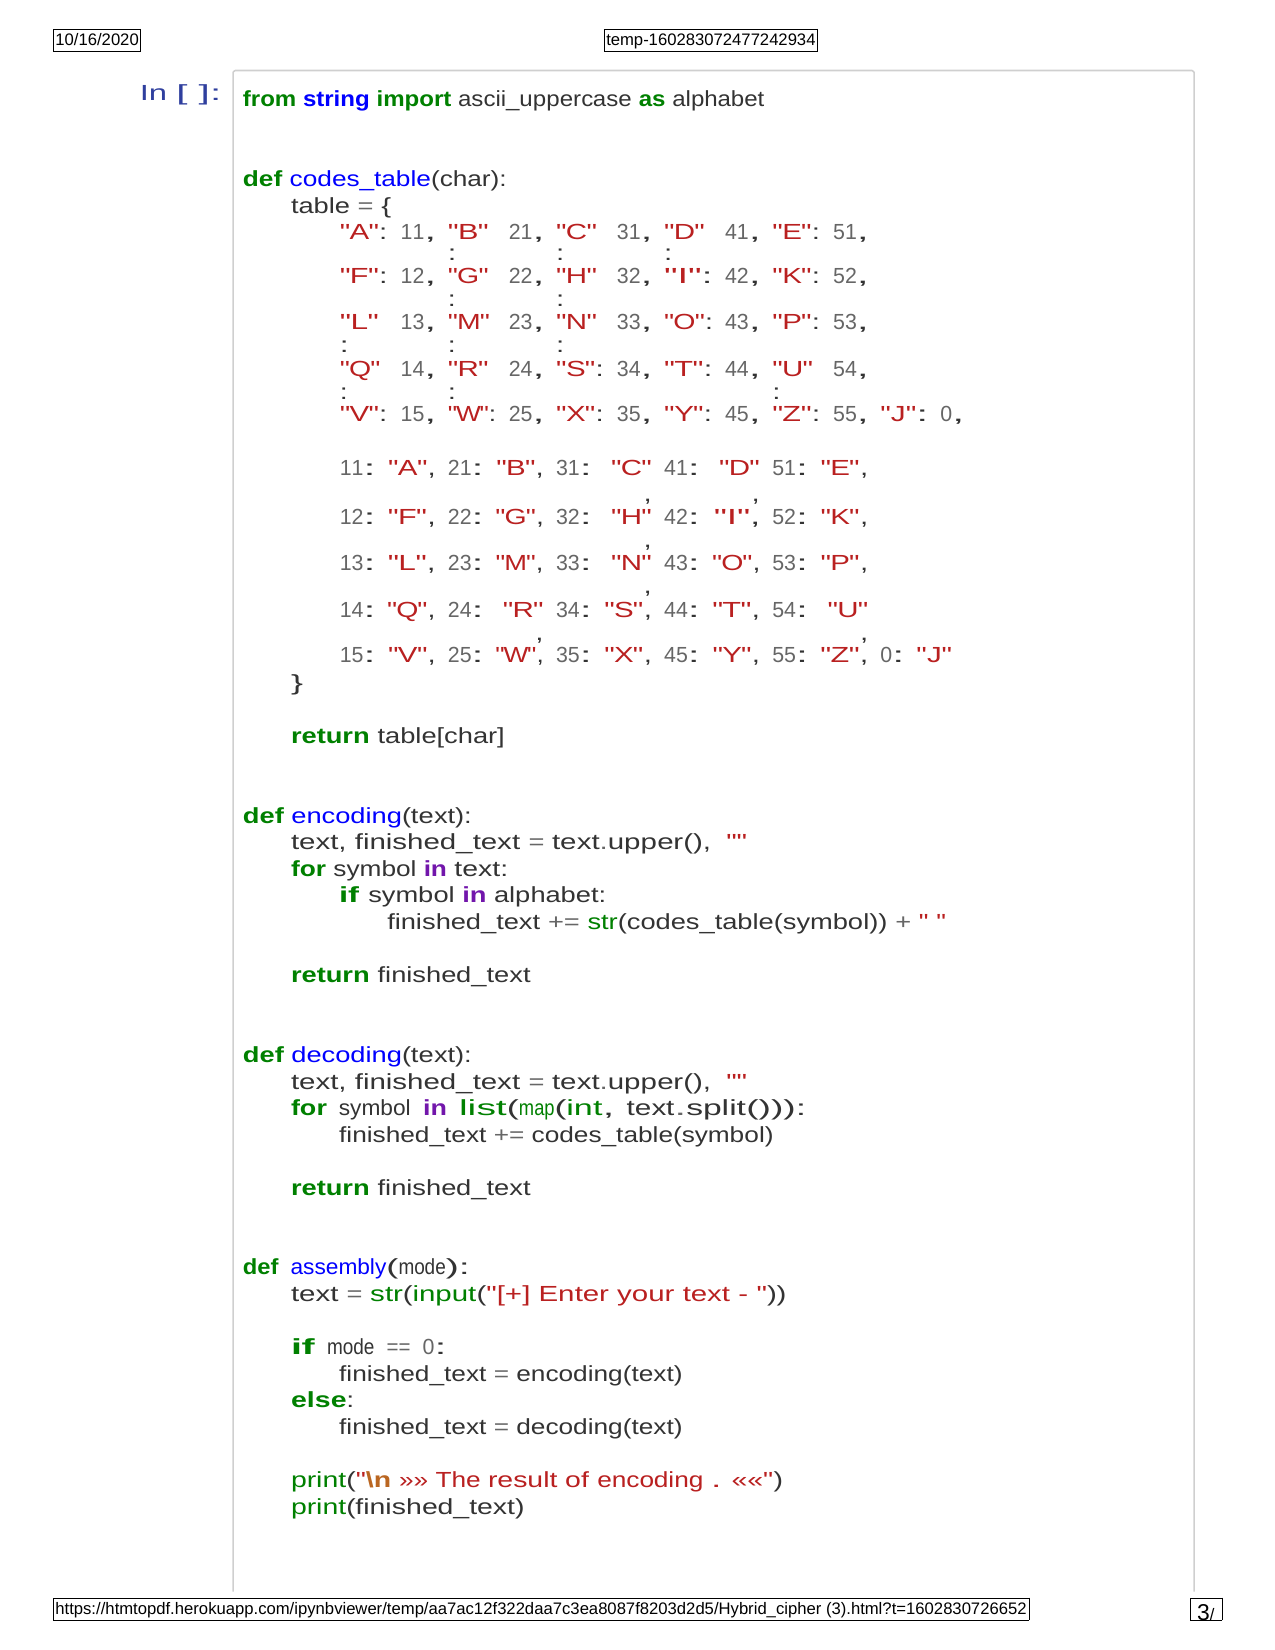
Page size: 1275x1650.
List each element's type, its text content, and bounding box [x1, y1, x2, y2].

table_cell 12: [334, 506, 388, 552]
table_cell 54: [767, 599, 821, 645]
table_cell "W", [496, 645, 550, 669]
table_cell 13, [388, 311, 442, 358]
table_cell 41: [659, 428, 713, 506]
table_cell "U": [767, 358, 821, 404]
table_cell "Y": [659, 404, 713, 428]
table_cell "A", [388, 428, 442, 506]
table_header "D": [659, 223, 713, 265]
table_cell "R", [496, 599, 550, 645]
table_cell "Z": [767, 404, 821, 428]
text finished_text += str(codes_table(symbol)) + " " [387, 909, 1185, 934]
table_cell "T", [713, 599, 767, 645]
text if symbol in alphabet: [339, 882, 1185, 908]
table_cell "I": [659, 265, 713, 311]
table_cell 23, [496, 311, 550, 358]
table_cell 14, [388, 358, 442, 404]
table_cell 53: [767, 552, 821, 598]
table_cell "N", [604, 552, 658, 598]
table_cell "U", [821, 599, 875, 645]
text text = str(input("[+] Enter your text - ")) [291, 1281, 1185, 1306]
text for symbol in text: [291, 856, 1185, 881]
table_cell [875, 552, 911, 598]
table_cell "F": [334, 265, 388, 311]
text finished_text = encoding(text) [339, 1361, 1185, 1386]
table_cell 35, [604, 404, 658, 428]
table_cell "M": [442, 311, 496, 358]
table_cell "H": [550, 265, 604, 311]
table_cell "I", [713, 506, 767, 552]
table_cell 33, [604, 311, 658, 358]
text if mode == 0: [291, 1334, 1185, 1359]
table_cell 22: [442, 506, 496, 552]
table_cell "O": [659, 311, 713, 358]
table_cell 22, [496, 265, 550, 311]
table_cell 42, [713, 265, 767, 311]
subtitle else: [291, 1387, 1185, 1412]
table_cell [911, 599, 971, 645]
table_cell "R": [442, 358, 496, 404]
table_cell 44, [713, 358, 767, 404]
text def assembly(mode): [243, 1254, 1185, 1279]
table_header "C": [550, 223, 604, 265]
table_cell "Z", [821, 645, 875, 669]
table_header "A": [334, 223, 388, 265]
table_cell 24, [496, 358, 550, 404]
text finished_text = decoding(text) [339, 1414, 1185, 1439]
table_header "B": [442, 223, 496, 265]
table_cell 34: [550, 599, 604, 645]
text text, finished_text = text.upper(), "" [291, 1068, 1185, 1094]
table_cell "B", [496, 428, 550, 506]
table_cell [911, 428, 971, 506]
table_cell 11: [334, 428, 388, 506]
table_header 31, [604, 223, 658, 265]
table_cell [875, 428, 911, 506]
table_cell "S", [604, 599, 658, 645]
table_cell "N": [550, 311, 604, 358]
table_cell 31: [550, 428, 604, 506]
text return finished_text [291, 1174, 1185, 1200]
table_cell 45: [659, 645, 713, 669]
text def decoding(text): [243, 1042, 1185, 1067]
table_header "E": [767, 223, 821, 265]
table_cell "X", [604, 645, 658, 669]
table_cell 21: [442, 428, 496, 506]
table_cell "J" [911, 645, 971, 669]
text In [ ]: [139, 80, 224, 105]
table_cell [875, 599, 911, 645]
table_cell 43, [713, 311, 767, 358]
text def codes_table(char): table = { [243, 166, 509, 218]
text for symbol in list(map(int, text.split())): finished_text += codes_table(symbol) [291, 1095, 954, 1147]
table_cell 45, [713, 404, 767, 428]
table_cell 51: [767, 428, 821, 506]
table_cell 35: [550, 645, 604, 669]
table_cell "P", [821, 552, 875, 598]
table_cell 32, [604, 265, 658, 311]
text text, finished_text = text.upper(), "" [291, 829, 1185, 854]
table_cell 23: [442, 552, 496, 598]
table_cell 42: [659, 506, 713, 552]
table_cell "X": [550, 404, 604, 428]
table_header 51, [821, 223, 875, 265]
table_cell 13: [334, 552, 388, 598]
table_cell "S": [550, 358, 604, 404]
table_cell "T": [659, 358, 713, 404]
table_header 21, [496, 223, 550, 265]
text return table[char] [291, 723, 1185, 748]
text return finished_text [291, 962, 1185, 987]
table_cell 15, [388, 404, 442, 428]
table_cell "G", [496, 506, 550, 552]
table_cell 15: [334, 645, 388, 669]
table_cell 34, [604, 358, 658, 404]
table_cell "J": 0, [875, 404, 971, 428]
table_cell 32: [550, 506, 604, 552]
table_cell "K": [767, 265, 821, 311]
table_cell "F", [388, 506, 442, 552]
table_cell "O", [713, 552, 767, 598]
table_cell 54, [821, 358, 875, 404]
table_header [875, 223, 971, 404]
table_cell "L", [388, 552, 442, 598]
text print("\n »» The result of encoding . ««") print(finished_text) [291, 1467, 954, 1519]
table_cell 25, [496, 404, 550, 428]
table_cell "G": [442, 265, 496, 311]
table_cell 12, [388, 265, 442, 311]
table_cell "E", [821, 428, 875, 506]
table_cell 55: [767, 645, 821, 669]
table_cell "L": [334, 311, 388, 358]
table_cell [911, 506, 971, 552]
table_cell "V": [334, 404, 388, 428]
table_cell [911, 552, 971, 598]
table_cell "D", [713, 428, 767, 506]
text def encoding(text): [243, 802, 1185, 828]
table_cell "Q": [334, 358, 388, 404]
table_cell 52: [767, 506, 821, 552]
table_cell 52, [821, 265, 875, 311]
table_cell "Q", [388, 599, 442, 645]
table_cell "C", [604, 428, 658, 506]
table_cell "M", [496, 552, 550, 598]
table_cell 24: [442, 599, 496, 645]
table_cell 0: [875, 645, 911, 669]
table_cell 53, [821, 311, 875, 358]
table_cell "V", [388, 645, 442, 669]
table_cell 55, [821, 404, 875, 428]
table_cell 33: [550, 552, 604, 598]
text } [291, 669, 1185, 695]
table_cell 44: [659, 599, 713, 645]
table_cell "Y", [713, 645, 767, 669]
table_cell "K", [821, 506, 875, 552]
table_header 11, [388, 223, 442, 265]
table_cell "H", [604, 506, 658, 552]
table_cell 14: [334, 599, 388, 645]
table_header 41, [713, 223, 767, 265]
table_cell "P": [767, 311, 821, 358]
table_cell 43: [659, 552, 713, 598]
table_cell "W": [442, 404, 496, 428]
table_cell [875, 506, 911, 552]
text from string import ascii_uppercase as alphabet [243, 86, 1185, 112]
table_cell 25: [442, 645, 496, 669]
